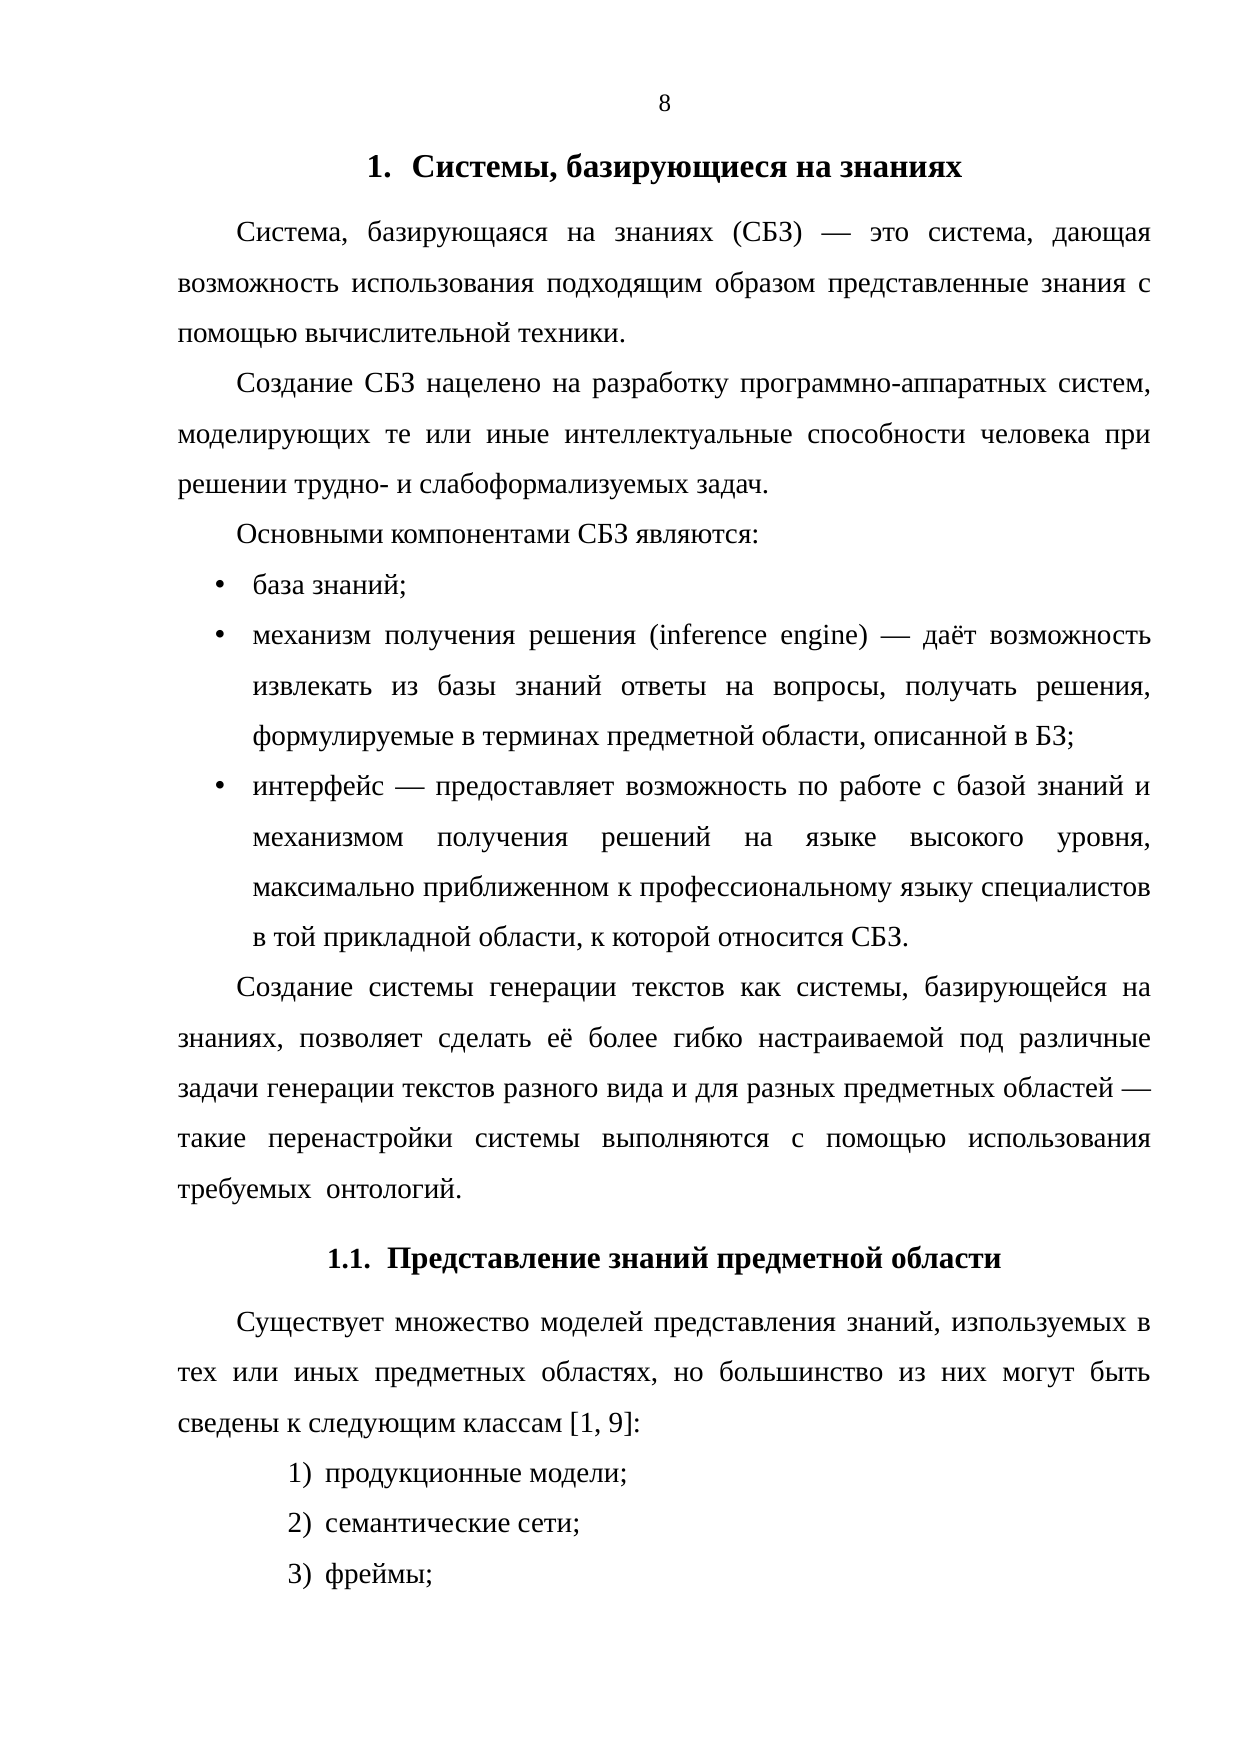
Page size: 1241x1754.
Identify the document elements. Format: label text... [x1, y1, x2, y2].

text Существует множество моделей представления знаний, изпользуемых в тех или иных предметных областях, но большинство из них могут быть сведены к следующим классам [1, 9]: [177, 1304, 1152, 1438]
text Создание СБЗ нацелено на разработку программно-аппаратных систем, моделирующих те или иные интеллектуальные способности человека при решении трудно- и слабоформализуемых задач. [177, 366, 1152, 500]
subtitle Представление знаний предметной области [177, 1239, 1152, 1275]
list фреймы; [287, 1556, 1152, 1589]
list база знаний; [215, 567, 1152, 600]
text Создание системы генерации текстов как системы, базирующейся на знаниях, позволяет сделать её более гибко настраиваемой под различные задачи генерации текстов разного вида и для разных предметных областей — такие перенастройки системы выполняются с помощью использования требуемых онтологий. [177, 969, 1152, 1204]
list механизм получения решения (inference engine) — даёт возможность извлекать из базы знаний ответы на вопросы, получать решения, формулируемые в терминах предметной области, описанной в БЗ; [215, 617, 1152, 751]
text Основными компонентами СБЗ являются: [177, 516, 1152, 550]
text Система, базирующаяся на знаниях (СБЗ) — это система, дающая возможность использования подходящим образом представленные знания с помощью вычислительной техники. [177, 214, 1152, 349]
list интерфейс — предоставляет возможность по работе с базой знаний и механизмом получения решений на языке высокого уровня, максимально приближенном к профессиональному языку специалистов в той прикладной области, к которой относится СБЗ. [215, 768, 1152, 953]
subtitle Системы, базирующиеся на знаниях [177, 147, 1152, 185]
list семантические сети; [287, 1506, 1152, 1539]
list продукционные модели; [287, 1455, 1152, 1489]
